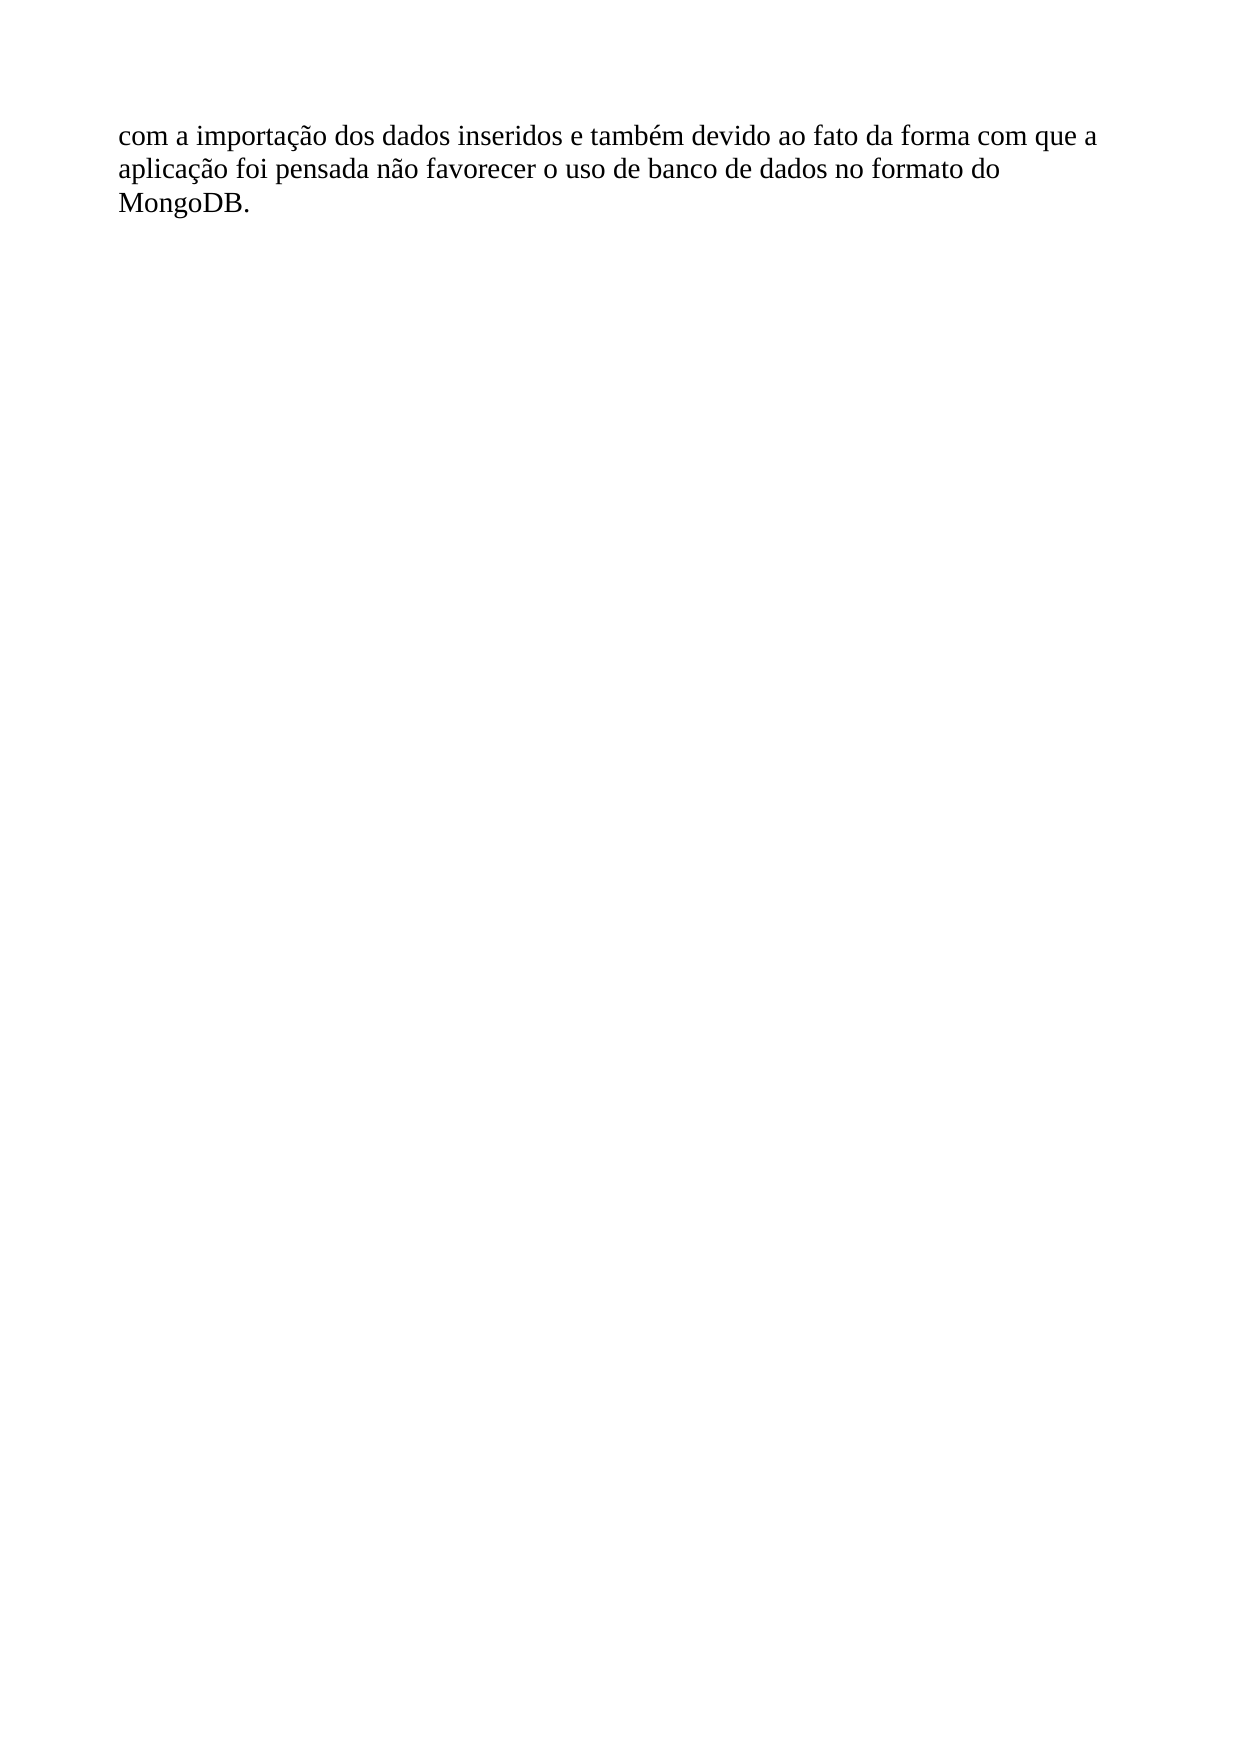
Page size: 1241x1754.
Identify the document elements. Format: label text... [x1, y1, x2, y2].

text com a importação dos dados inseridos e também devido ao fato da forma com que a aplicação foi pensada não favorecer o uso de banco de dados no formato do MongoDB. [118, 118, 1122, 219]
